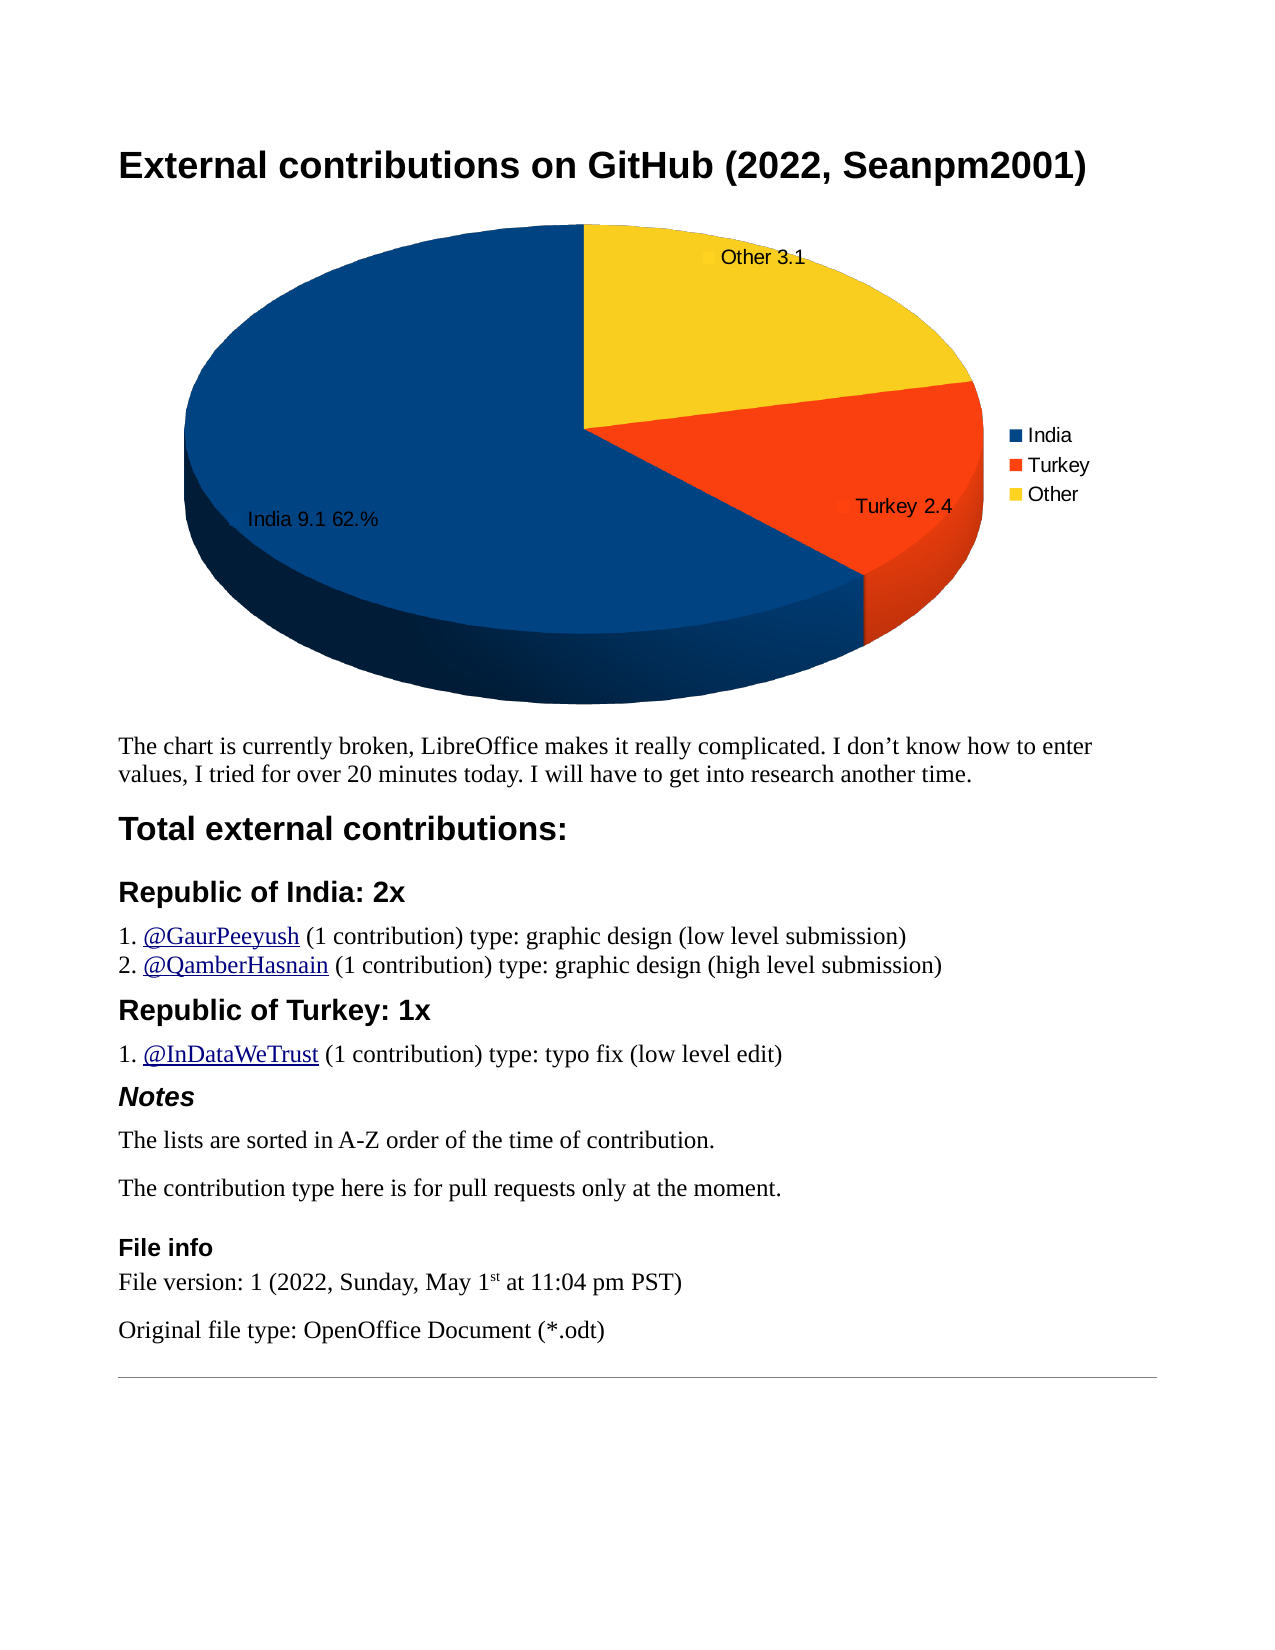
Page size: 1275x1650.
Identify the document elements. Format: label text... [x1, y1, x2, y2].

subtitle External contributions on GitHub (2022, Seanpm2001) [118, 143, 1157, 187]
subtitle Republic of Turkey: 1x 🇹🇷️ [118, 993, 1157, 1027]
text 2. @QamberHasnain (1 contribution) type: graphic design (high level submission) [118, 950, 1157, 978]
text The contribution type here is for pull requests only at the moment. [118, 1173, 1157, 1201]
text File version: 1 (2022, Sunday, May 1st at 11:04 pm PST) [118, 1267, 1157, 1296]
text The lists are sorted in A-Z order of the time of contribution. [118, 1125, 1157, 1154]
subtitle Republic of India: 2x 🇮🇳️ [118, 875, 1157, 908]
subtitle Total external contributions: [118, 809, 1157, 848]
text 1. @GaurPeeyush (1 contribution) type: graphic design (low level submission) [118, 921, 1157, 950]
text The chart is currently broken, LibreOffice makes it really complicated. I don’t know how to enter values, I tried for over 20 minutes today. I will have to get into research another time. [118, 199, 1157, 788]
subtitle File info [118, 1233, 1157, 1261]
text Original file type: OpenOffice Document (*.odt) [118, 1315, 1157, 1344]
subtitle Notes [118, 1081, 1157, 1112]
text 1. @InDataWeTrust (1 contribution) type: typo fix (low level edit) [118, 1039, 1157, 1068]
